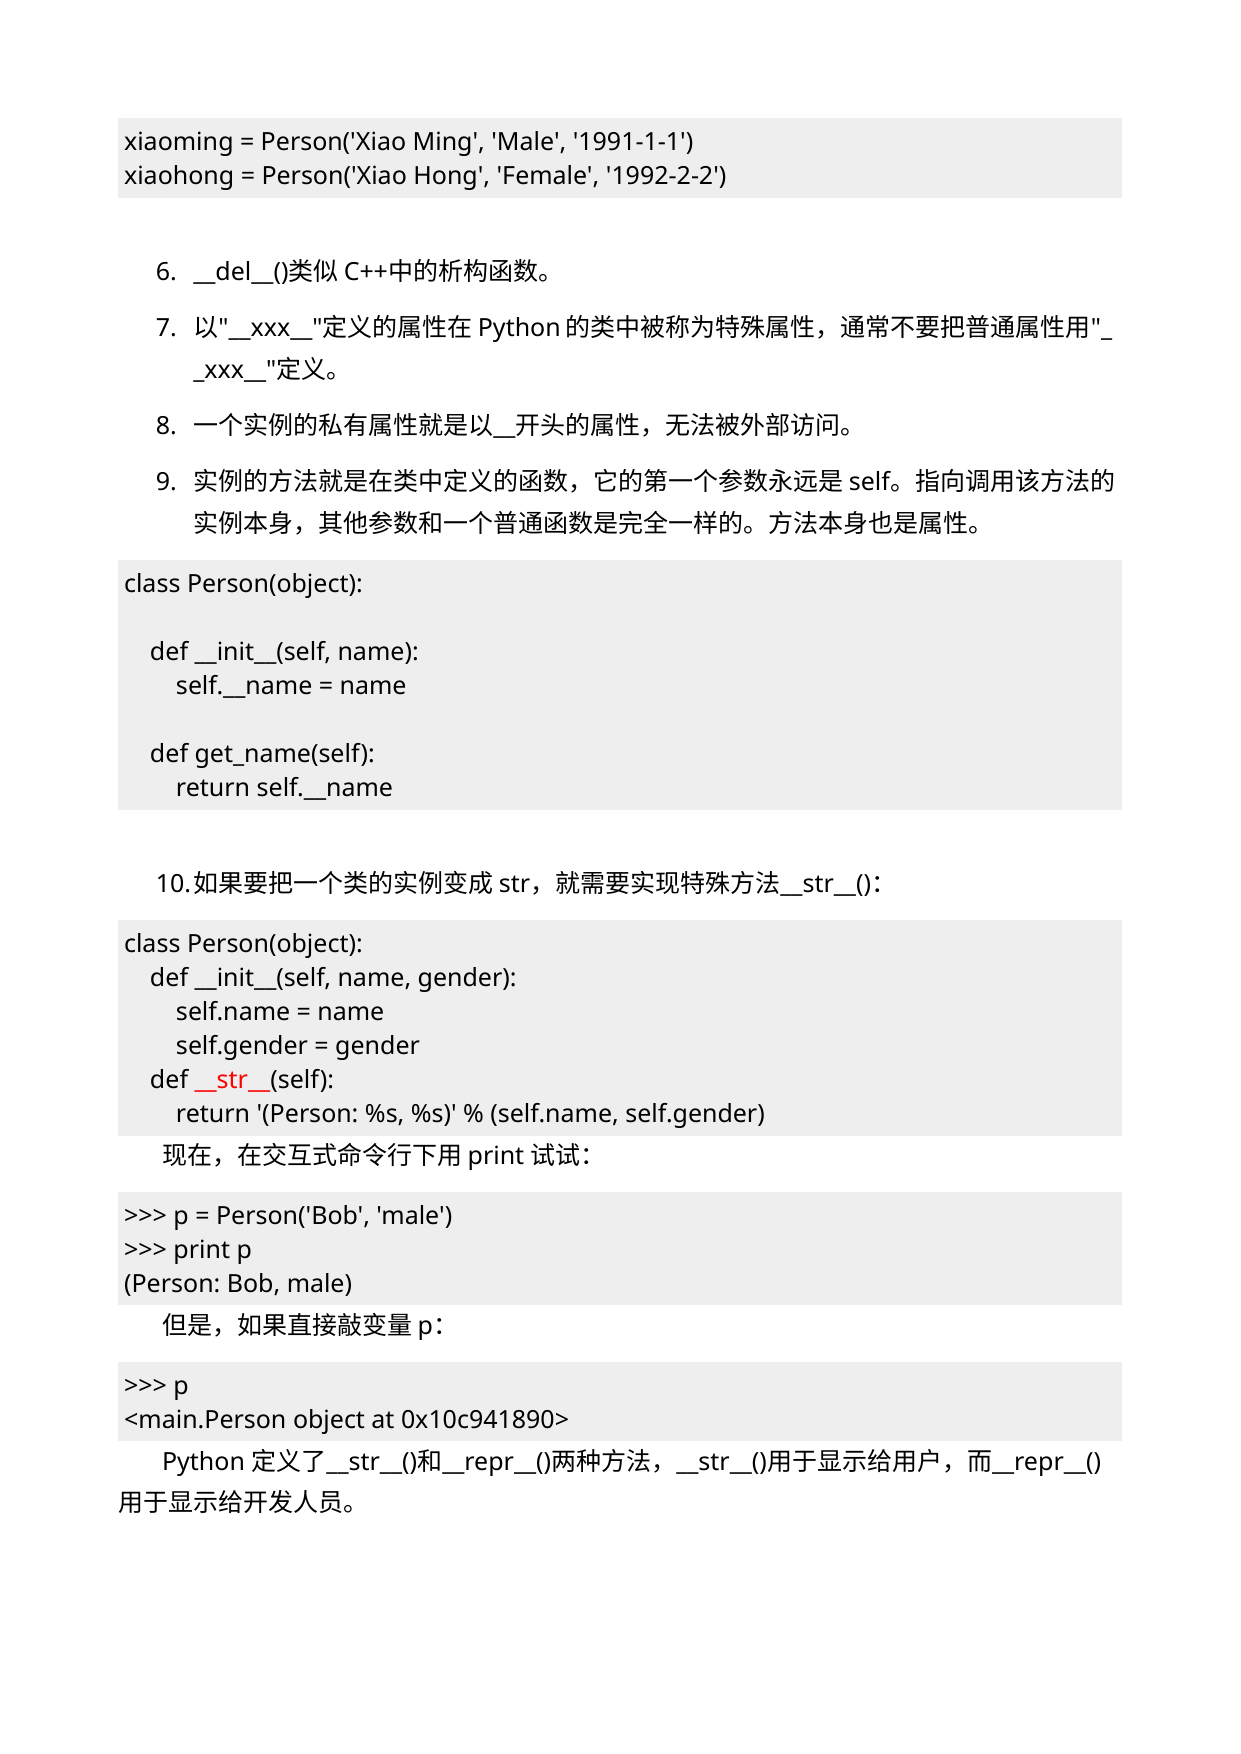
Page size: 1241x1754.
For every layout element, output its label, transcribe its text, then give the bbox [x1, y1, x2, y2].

table_header class Person(object): def __init__(self, name, gender): self.name = name self.gender = gender def __str__(self): return '(Person: %s, %s)' % (self.name, self.gender) [118, 920, 1122, 1136]
list 一个实例的私有属性就是以__开头的属性，无法被外部访问。 [156, 406, 1122, 442]
list 以"__xxx__"定义的属性在Python的类中被称为特殊属性，通常不要把普通属性用"__xxx__"定义。 [156, 308, 1122, 386]
text 但是，如果直接敲变量 p： [118, 1305, 1122, 1342]
list __del__()类似C++中的析构函数。 [156, 251, 1122, 288]
table_header class Person(object): def __init__(self, name): self.__name = name def get_name(self): return self.__name [118, 560, 1122, 810]
table_header >>> p = Person('Bob', 'male') >>> print p (Person: Bob, male) [118, 1192, 1122, 1305]
table_header xiaoming = Person('Xiao Ming', 'Male', '1991-1-1') xiaohong = Person('Xiao Hong', 'Female', '1992-2-2') [118, 118, 1122, 198]
list 如果要把一个类的实例变成 str，就需要实现特殊方法__str__()： [156, 863, 1122, 900]
text 现在，在交互式命令行下用 print 试试： [118, 1136, 1122, 1172]
list 实例的方法就是在类中定义的函数，它的第一个参数永远是 self。指向调用该方法的实例本身，其他参数和一个普通函数是完全一样的。方法本身也是属性。 [156, 462, 1122, 540]
table_header >>> p <main.Person object at 0x10c941890> [118, 1362, 1122, 1441]
text Python 定义了__str__()和__repr__()两种方法，__str__()用于显示给用户，而__repr__()用于显示给开发人员。 [118, 1441, 1122, 1519]
